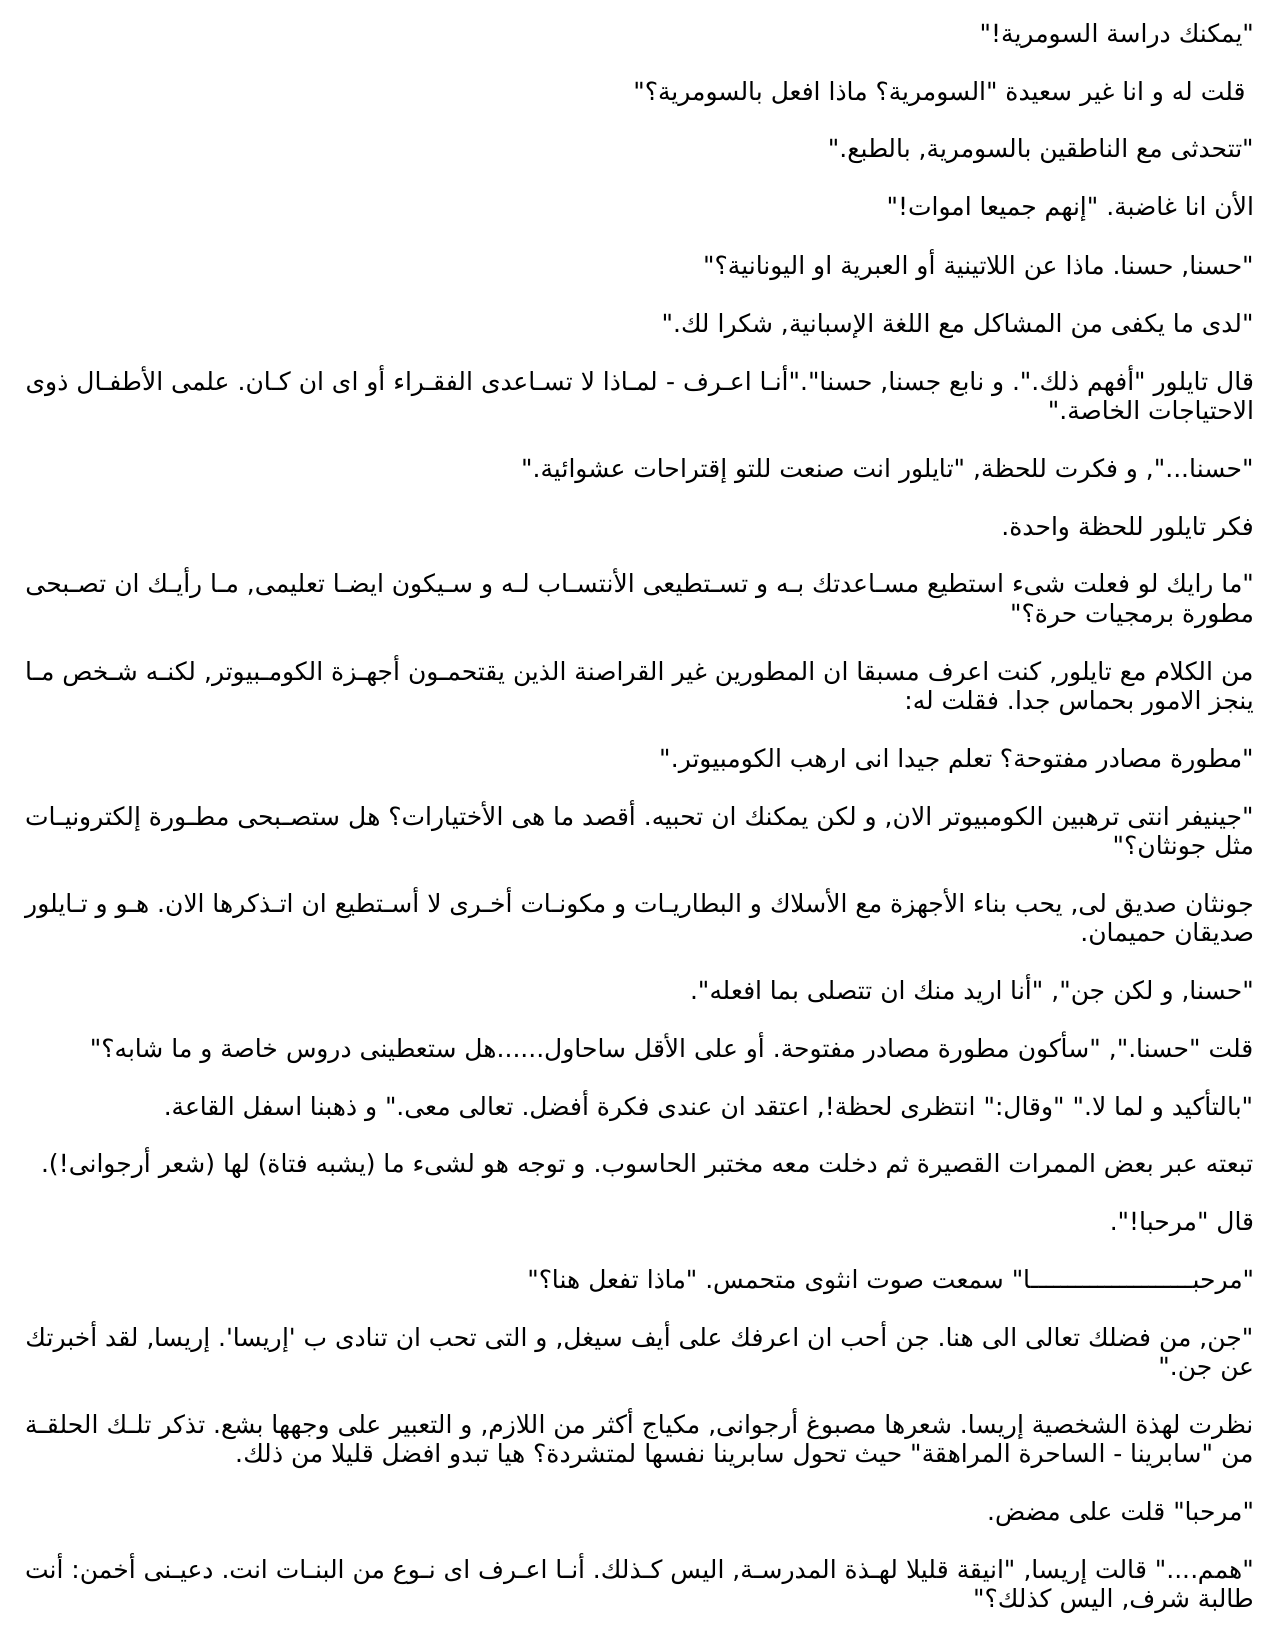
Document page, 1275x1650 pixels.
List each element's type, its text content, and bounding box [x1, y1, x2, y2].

text "جينيفر انتى ترهبين الكومبيوتر الان, و لكن يمكنك ان تحبيه. أقصد ما هى الأختيارات؟ هل ستصبحى مطورة إلكترونيات مثل جونثان؟" [25, 802, 1254, 860]
text الأن انا غاضبة. "إنهم جميعا اموات!" [25, 192, 1254, 222]
text "حسنا, و لكن جن", "أنا اريد منك ان تتصلى بما افعله". [25, 976, 1254, 1005]
text "ما رايك لو فعلت شىء استطيع مساعدتك به و تستطيعى الأنتساب له و سيكون ايضا تعليمى, ما رأيك ان تصبحى مطورة برمجيات حرة؟" [25, 569, 1254, 628]
text قلت "حسنا.", "سأكون مطورة مصادر مفتوحة. أو على الأقل ساحاول......هل ستعطينى دروس خاصة و ما شابه؟" [25, 1034, 1254, 1063]
text فكر تايلور للحظة واحدة. [25, 512, 1254, 541]
text "حسنا...", و فكرت للحظة, "تايلور انت صنعت للتو إقتراحات عشوائية." [25, 454, 1254, 483]
text تبعته عبر بعض الممرات القصيرة ثم دخلت معه مختبر الحاسوب. و توجه هو لشىء ما (يشبه فتاة) لها (شعر أرجوانى!). [25, 1149, 1254, 1179]
text "يمكنك دراسة السومرية!" [25, 19, 1254, 48]
text "مرحبــــــــــــــــــــــا" سمعت صوت انثوى متحمس. "ماذا تفعل هنا؟" [25, 1265, 1254, 1294]
text "حسنا, حسنا. ماذا عن اللاتينية أو العبرية او اليونانية؟" [25, 251, 1254, 280]
text جونثان صديق لى, يحب بناء الأجهزة مع الأسلاك و البطاريات و مكونات أخرى لا أستطيع ان اتذكرها الان. هو و تايلور صديقان حميمان. [25, 889, 1254, 947]
text "جن, من فضلك تعالى الى هنا. جن أحب ان اعرفك على أيف سيغل, و التى تحب ان تنادى ب 'إريسا'. إريسا, لقد أخبرتك عن جن." [25, 1323, 1254, 1382]
text "مرحبا" قلت على مضض. [25, 1497, 1254, 1527]
text نظرت لهذة الشخصية إريسا. شعرها مصبوغ أرجوانى, مكياج أكثر من اللازم, و التعبير على وجهها بشع. تذكر تلك الحلقة من "سابرينا - الساحرة المراهقة" حيث تحول سابرينا نفسها لمتشردة؟ هيا تبدو افضل قليلا من ذلك. [25, 1410, 1254, 1469]
text "بالتأكيد و لما لا." "وقال:" انتظرى لحظة!, اعتقد ان عندى فكرة أفضل. تعالى معى." و ذهبنا اسفل القاعة. [25, 1092, 1254, 1121]
text من الكلام مع تايلور, كنت اعرف مسبقا ان المطورين غير القراصنة الذين يقتحمون أجهزة الكومبيوتر, لكنه شخص ما ينجز الامور بحماس جدا. فقلت له: [25, 657, 1254, 715]
text "همم...." قالت إريسا, "انيقة قليلا لهذة المدرسة, اليس كذلك. أنا اعرف اى نوع من البنات انت. دعينى أخمن: أنت طالبة شرف, اليس كذلك؟" [25, 1555, 1254, 1614]
text "لدى ما يكفى من المشاكل مع اللغة الإسبانية, شكرا لك." [25, 309, 1254, 338]
text "تتحدثى مع الناطقين بالسومرية, بالطبع." [25, 134, 1254, 164]
text قال تايلور "أفهم ذلك.". و نابع جسنا, حسنا"."أنا اعرف - لماذا لا تساعدى الفقراء أو اى ان كان. علمى الأطفال ذوى الاحتياجات الخاصة." [25, 367, 1254, 425]
text "مطورة مصادر مفتوحة؟ تعلم جيدا انى ارهب الكومبيوتر." [25, 744, 1254, 773]
text قلت له و انا غير سعيدة "السومرية؟ ماذا افعل بالسومرية؟" [25, 77, 1254, 106]
text قال "مرحبا!". [25, 1207, 1254, 1237]
